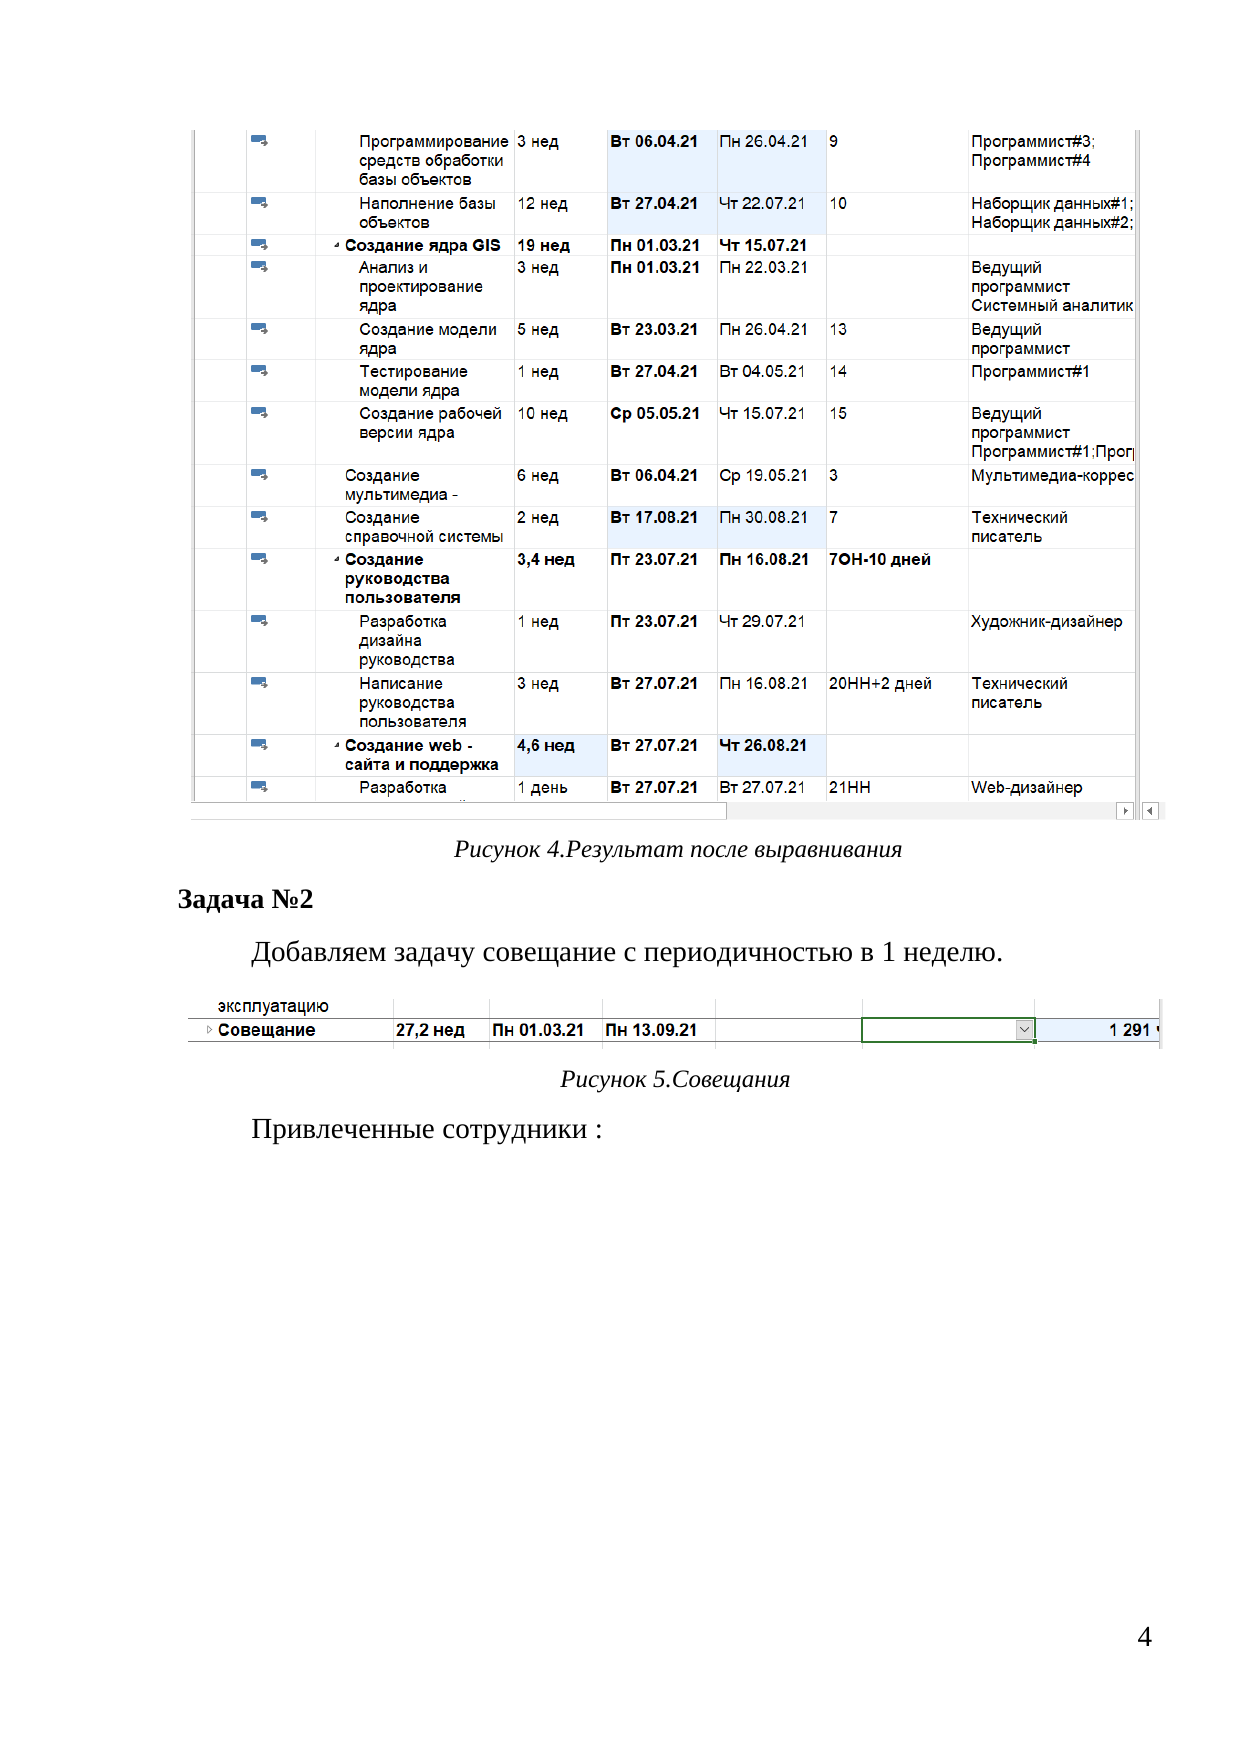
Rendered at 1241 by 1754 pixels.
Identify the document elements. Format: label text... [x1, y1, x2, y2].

text Рисунок 5.Совещания [177, 999, 1173, 1092]
text Рисунок 4.Результат после выравнивания [177, 131, 1179, 863]
text Добавляем задачу совещание с периодичностью в 1 неделю. [177, 934, 1152, 967]
text Задача №2 [177, 882, 1152, 914]
text Привлеченные сотрудники : [177, 1111, 1152, 1145]
picture [188, 999, 1163, 1049]
picture [191, 130, 1166, 820]
